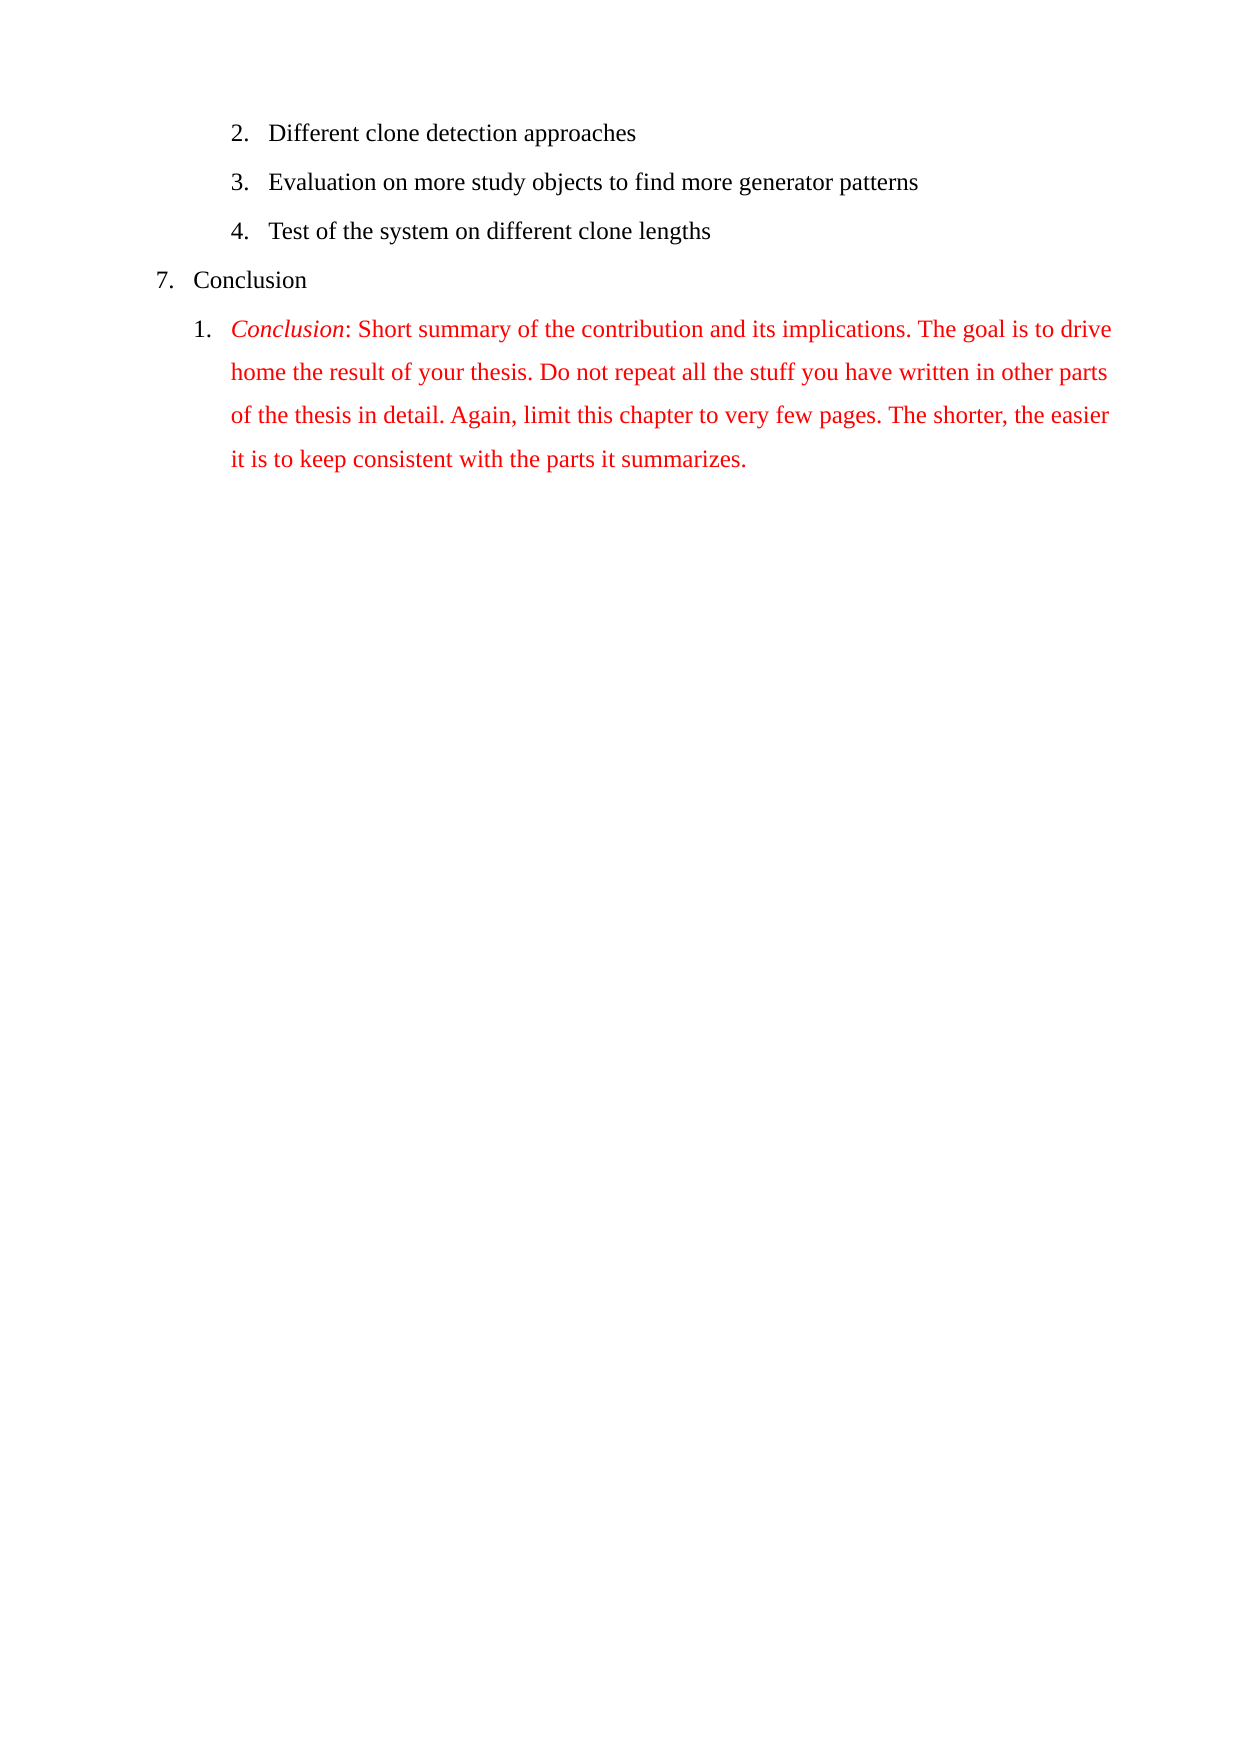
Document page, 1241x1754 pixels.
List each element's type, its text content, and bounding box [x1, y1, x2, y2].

list Different clone detection approaches [231, 118, 1122, 147]
list Test of the system on different clone lengths [231, 216, 1122, 245]
list Conclusion [156, 265, 1122, 294]
list Evaluation on more study objects to find more generator patterns [231, 167, 1122, 196]
list Conclusion: Short summary of the contribution and its implications. The goal is to drive home the result of your thesis. Do not repeat all the stuff you have written in other parts of the thesis in detail. Again, limit this chapter to very few pages. The shorter, the easier it is to keep consistent with the parts it summarizes. [193, 314, 1122, 472]
